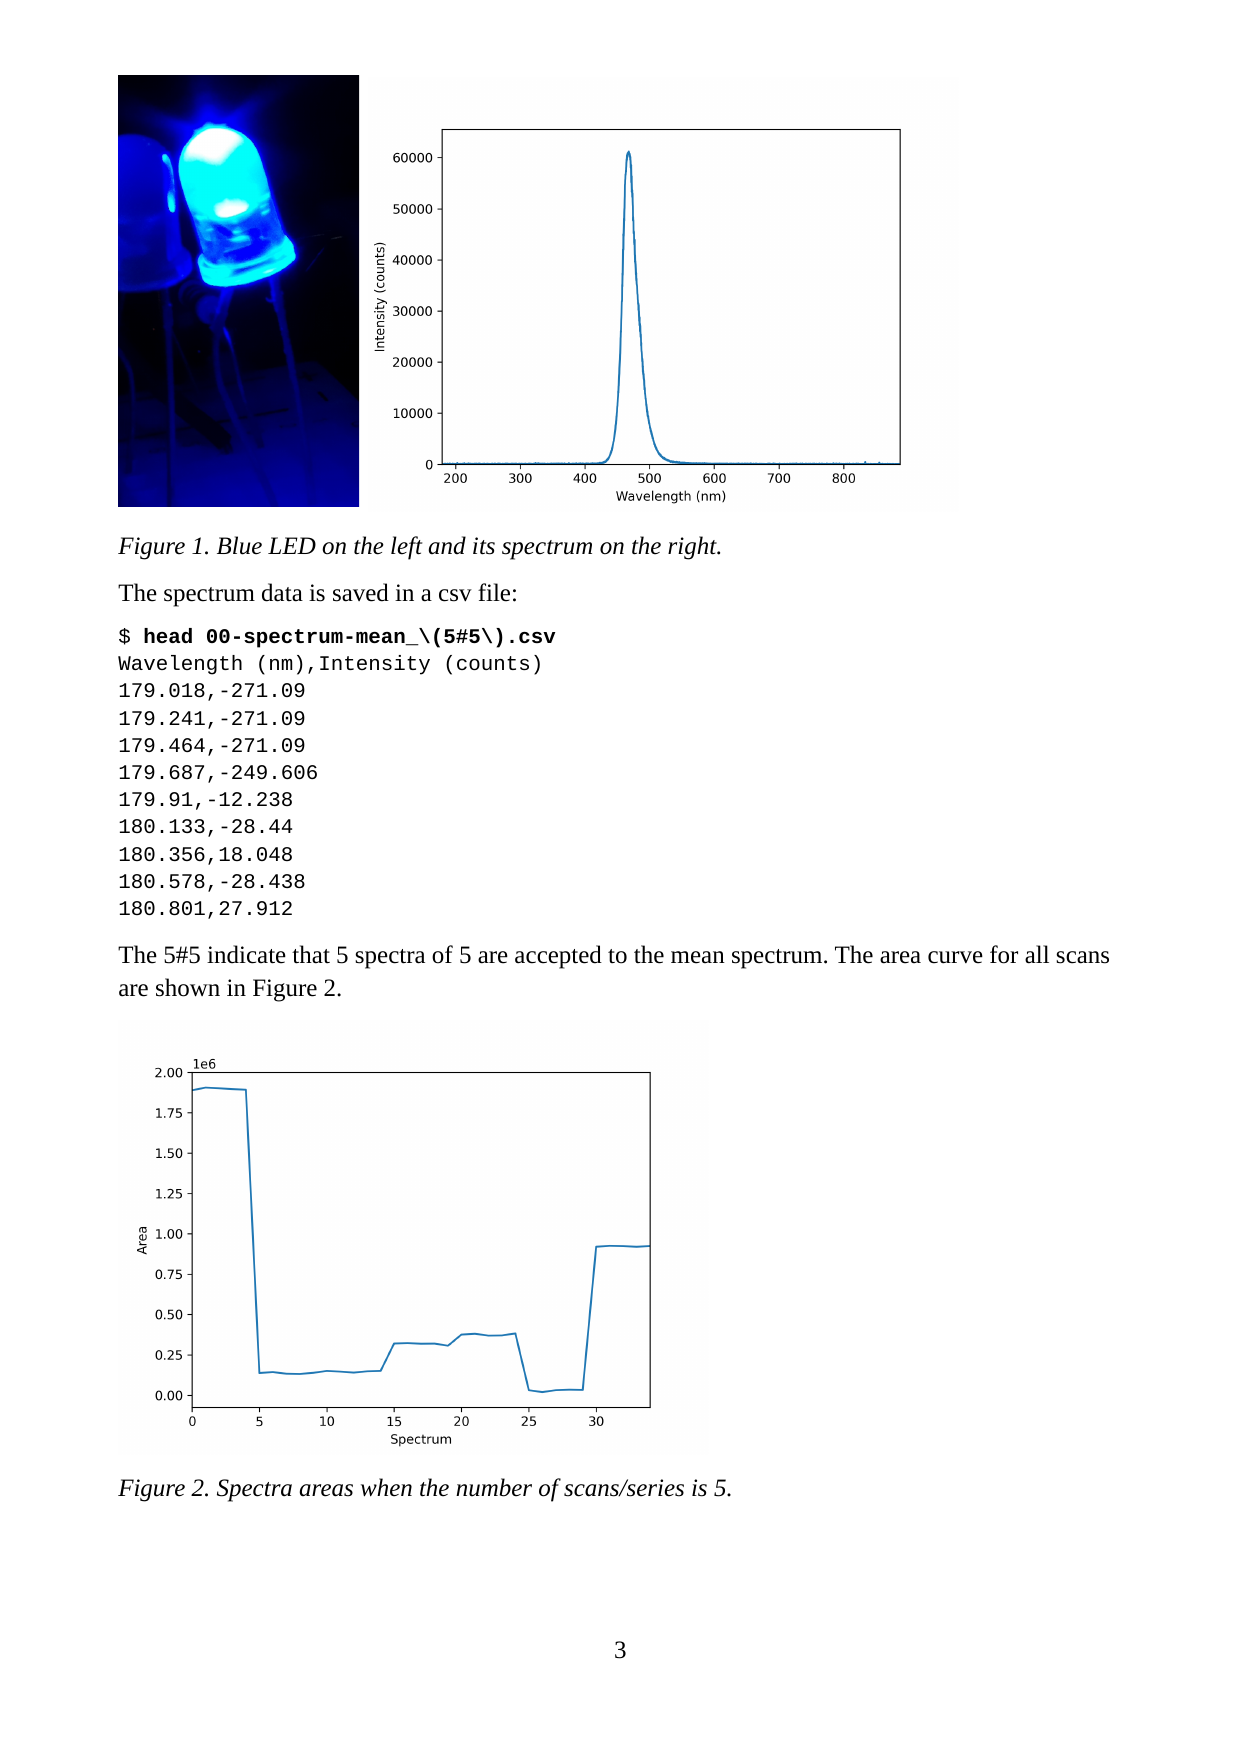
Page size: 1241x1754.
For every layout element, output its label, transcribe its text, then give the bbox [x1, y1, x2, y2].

text $ head 00-spectrum-mean_\(5#5\).csv Wavelength (nm),Intensity (counts) 179.018,-271.09 179.241,-271.09 179.464,-271.09 179.687,-249.606 179.91,-12.238 180.133,-28.44 180.356,18.048 180.578,-28.438 180.801,27.912 [118, 626, 1122, 922]
picture [118, 75, 360, 507]
picture [368, 77, 959, 512]
text Figure 2. Spectra areas when the number of scans/series is 5. [118, 1473, 1122, 1502]
text The 5#5 indicate that 5 spectra of 5 are accepted to the mean spectrum. The area curve for all scans are shown in Figure 2. [118, 940, 1122, 1002]
picture [118, 1020, 709, 1455]
text Figure 1. Blue LED on the left and its spectrum on the right. [118, 531, 1122, 560]
text The spectrum data is saved in a csv file: [118, 578, 1122, 607]
